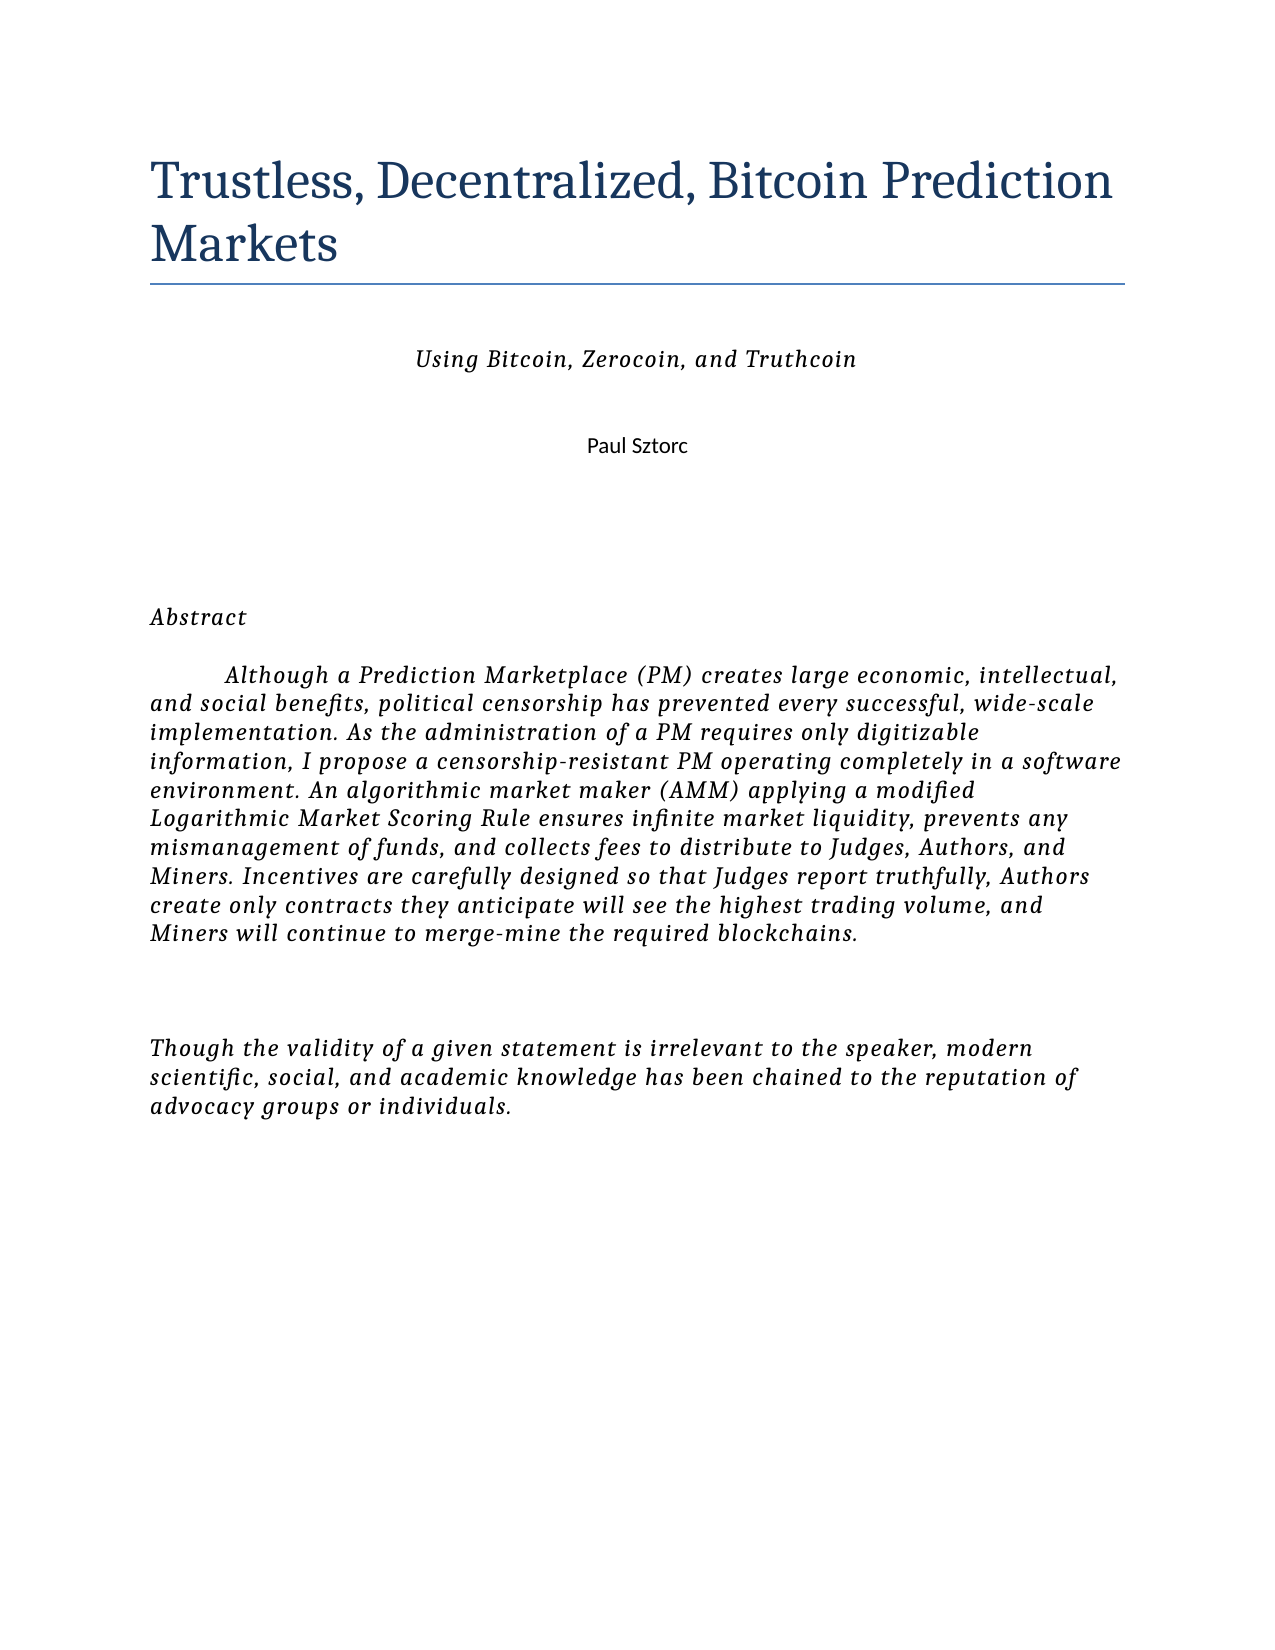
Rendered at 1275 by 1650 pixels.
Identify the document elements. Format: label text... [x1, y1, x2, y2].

subtitle Although a Prediction Marketplace (PM) creates large economic, intellectual, and social benefits, political censorship has prevented every successful, wide-scale implementation. As the administration of a PM requires only digitizable information, I propose a censorship-resistant PM operating completely in a software environment. An algorithmic market maker (AMM) applying a modified Logarithmic Market Scoring Rule ensures infinite market liquidity, prevents any mismanagement of funds, and collects fees to distribute to Judges, Authors, and Miners. Incentives are carefully designed so that Judges report truthfully, Authors create only contracts they anticipate will see the highest trading volume, and Miners will continue to merge-mine the required blockchains. [150, 661, 1125, 948]
subtitle Using Bitcoin, Zerocoin, and Truthcoin [150, 345, 1125, 374]
text Paul Sztorc [150, 431, 1125, 459]
subtitle Abstract [150, 603, 1125, 632]
title Trustless, Decentralized, Bitcoin Prediction Markets [150, 150, 1125, 283]
subtitle Though the validity of a given statement is irrelevant to the speaker, modern scientific, social, and academic knowledge has been chained to the reputation of advocacy groups or individuals. [150, 1034, 1125, 1121]
